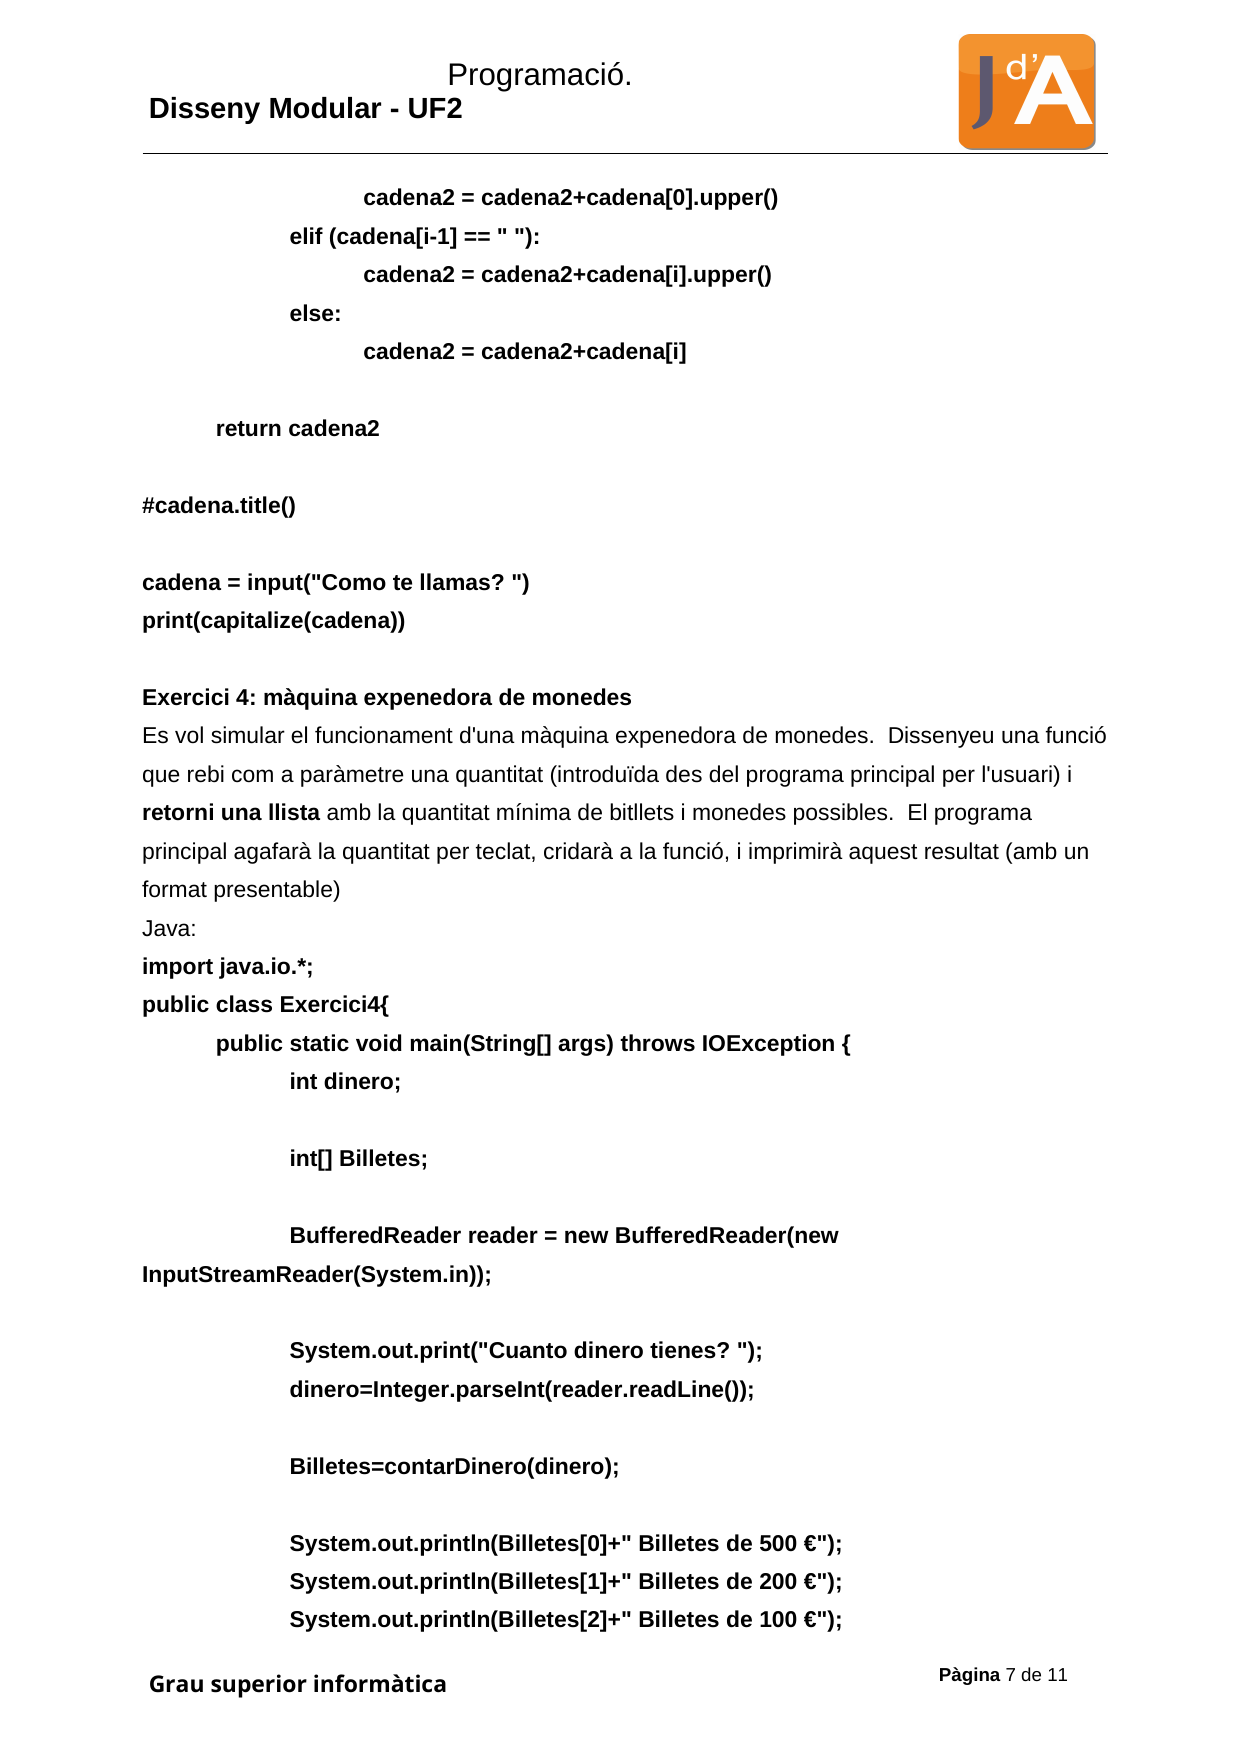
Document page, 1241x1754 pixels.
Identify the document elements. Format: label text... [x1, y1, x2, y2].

text Es vol simular el funcionament d'una màquina expenedora de monedes. Dissenyeu una funció que rebi com a paràmetre una quantitat (introduïda des del programa principal per l'usuari) i retorni una llista amb la quantitat mínima de bitllets i monedes possibles. El programa principal agafarà la quantitat per teclat, cridarà a la funció, i imprimirà aquest resultat (amb un format presentable) [142, 723, 1107, 902]
text cadena2 = cadena2+cadena[i].upper() [142, 262, 1107, 287]
text cadena2 = cadena2+cadena[i] [142, 339, 1107, 364]
text int[] Billetes; [142, 1146, 1107, 1172]
picture [958, 34, 1096, 150]
text print(capitalize(cadena)) [142, 608, 1107, 633]
text #cadena.title() [142, 492, 1107, 518]
text System.out.println(Billetes[0]+" Billetes de 500 €"); [142, 1530, 1107, 1556]
text public class Exercici4{ [142, 992, 1107, 1018]
text Exercici 4: màquina expenedora de monedes [142, 685, 1107, 710]
text System.out.println(Billetes[2]+" Billetes de 100 €"); [142, 1607, 1107, 1633]
text BufferedReader reader = new BufferedReader(new InputStreamReader(System.in)); [142, 1223, 1107, 1287]
text return cadena2 [142, 416, 1107, 441]
text cadena = input("Como te llamas? ") [142, 569, 1107, 595]
text Billetes=contarDinero(dinero); [142, 1453, 1107, 1479]
text cadena2 = cadena2+cadena[0].upper() [142, 185, 1107, 211]
text System.out.println(Billetes[1]+" Billetes de 200 €"); [142, 1569, 1107, 1594]
text System.out.print("Cuanto dinero tienes? "); [142, 1338, 1107, 1364]
text import java.io.*; [142, 954, 1107, 979]
text public static void main(String[] args) throws IOException { [142, 1031, 1107, 1056]
text dinero=Integer.parseInt(reader.readLine()); [142, 1377, 1107, 1402]
text int dinero; [142, 1069, 1107, 1095]
text else: [142, 300, 1107, 326]
text Java: [142, 915, 1107, 941]
text elif (cadena[i-1] == " "): [142, 223, 1107, 249]
